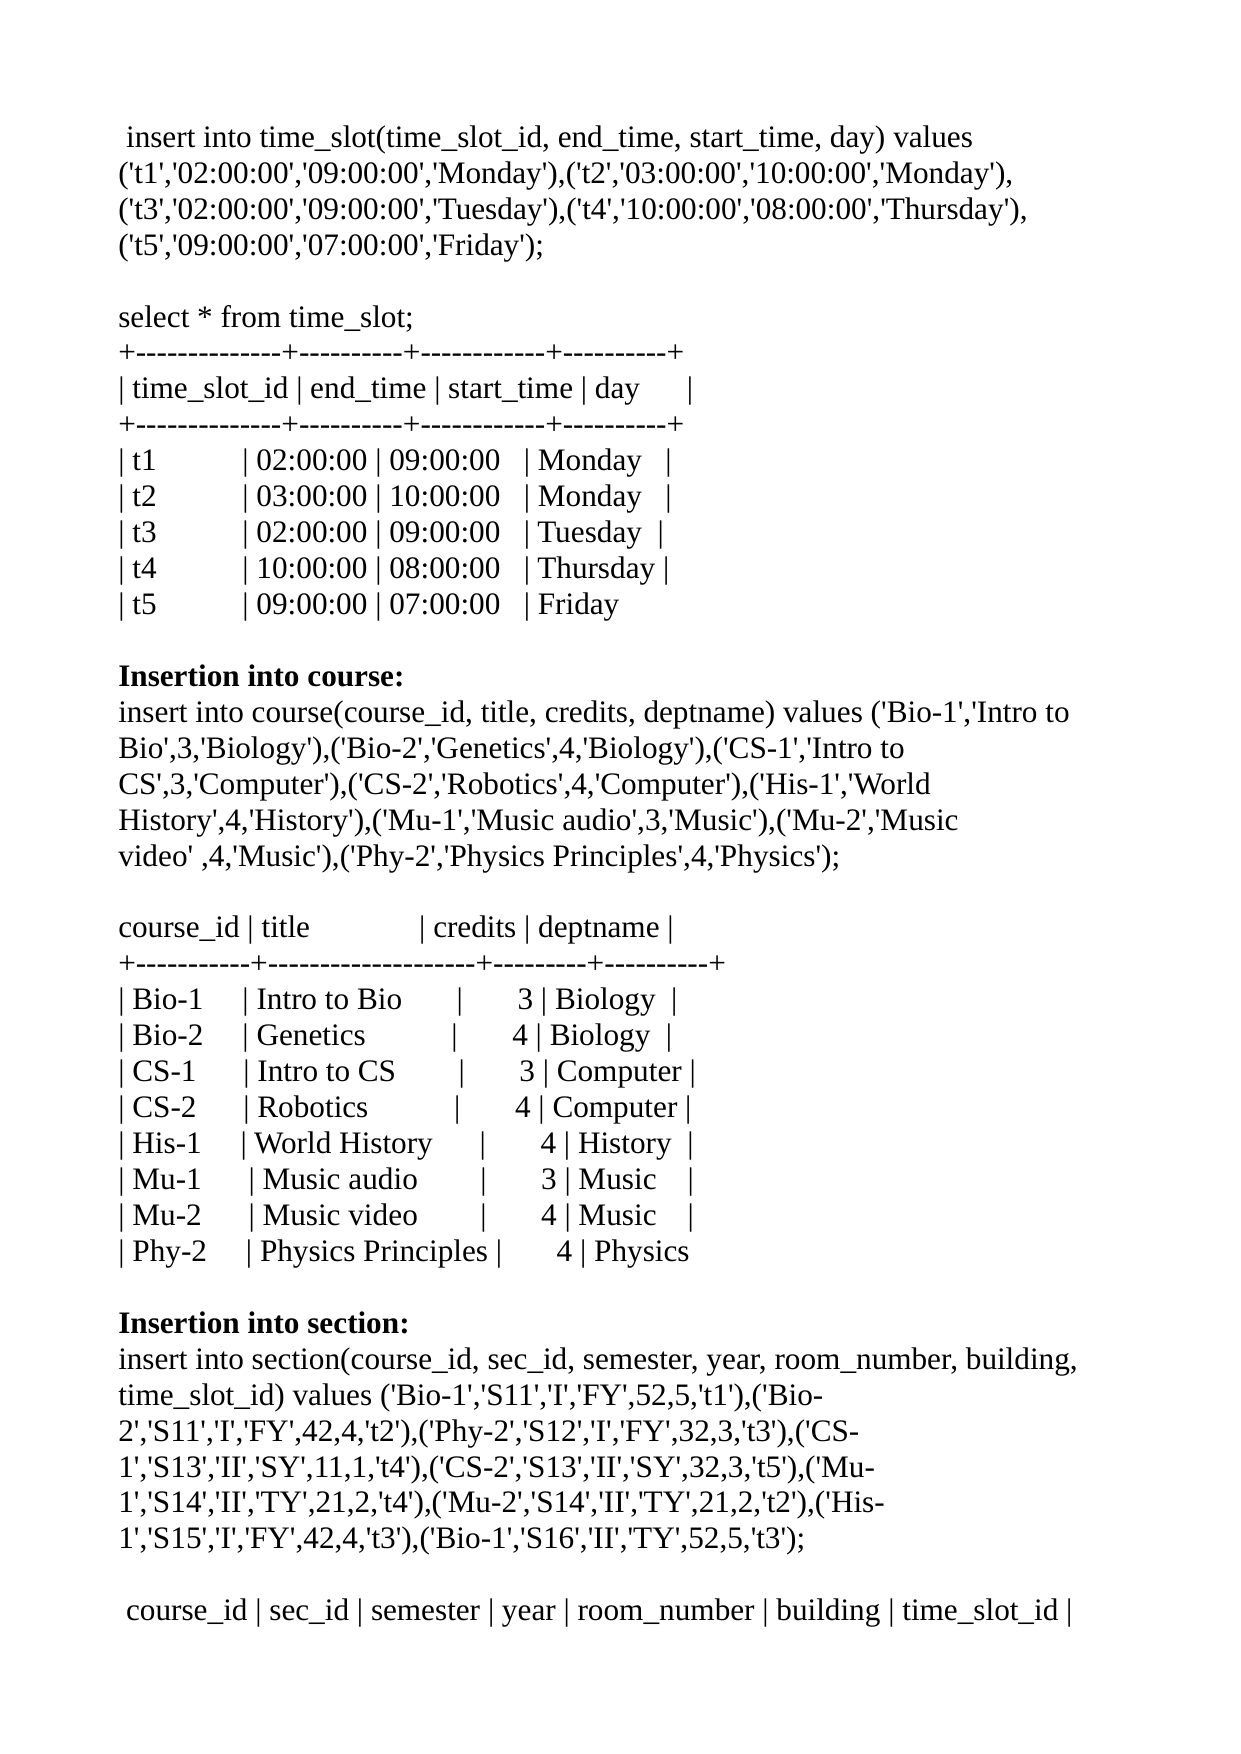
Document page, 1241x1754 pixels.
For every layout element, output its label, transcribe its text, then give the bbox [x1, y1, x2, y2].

text +--------------+----------+------------+----------+ [118, 406, 1122, 442]
text | t2 | 03:00:00 | 10:00:00 | Monday | [118, 477, 1122, 513]
text | t4 | 10:00:00 | 08:00:00 | Thursday | [118, 549, 1122, 585]
text insert into course(course_id, title, credits, deptname) values ('Bio-1','Intro to Bio',3,'Biology'),('Bio-2','Genetics',4,'Biology'),('CS-1','Intro to CS',3,'Computer'),('CS-2','Robotics',4,'Computer'),('His-1','World History',4,'History'),('Mu-1','Music audio',3,'Music'),('Mu-2','Music video' ,4,'Music'),('Phy-2','Physics Principles',4,'Physics'); [118, 693, 1122, 873]
text | Bio-1 | Intro to Bio | 3 | Biology | [118, 981, 1122, 1017]
text select * from time_slot; [118, 298, 1122, 334]
text | Mu-1 | Music audio | 3 | Music | [118, 1160, 1122, 1196]
text course_id | sec_id | semester | year | room_number | building | time_slot_id | [118, 1592, 1122, 1627]
text | His-1 | World History | 4 | History | [118, 1124, 1122, 1160]
text | Mu-2 | Music video | 4 | Music | [118, 1196, 1122, 1232]
text insert into section(course_id, sec_id, semester, year, room_number, building, time_slot_id) values ('Bio-1','S11','I','FY',52,5,'t1'),('Bio-2','S11','I','FY',42,4,'t2'),('Phy-2','S12','I','FY',32,3,'t3'),('CS-1','S13','II','SY',11,1,'t4'),('CS-2','S13','II','SY',32,3,'t5'),('Mu-1','S14','II','TY',21,2,'t4'),('Mu-2','S14','II','TY',21,2,'t2'),('His-1','S15','I','FY',42,4,'t3'),('Bio-1','S16','II','TY',52,5,'t3'); [118, 1340, 1122, 1556]
text | Bio-2 | Genetics | 4 | Biology | [118, 1017, 1122, 1052]
text | Phy-2 | Physics Principles | 4 | Physics [118, 1232, 1122, 1268]
text Insertion into course: [118, 657, 1122, 693]
text course_id | title | credits | deptname | [118, 909, 1122, 945]
text | CS-2 | Robotics | 4 | Computer | [118, 1088, 1122, 1124]
text | t5 | 09:00:00 | 07:00:00 | Friday [118, 585, 1122, 621]
text +--------------+----------+------------+----------+ [118, 334, 1122, 370]
text | t3 | 02:00:00 | 09:00:00 | Tuesday | [118, 513, 1122, 549]
text | t1 | 02:00:00 | 09:00:00 | Monday | [118, 442, 1122, 477]
text +-----------+--------------------+---------+----------+ [118, 945, 1122, 981]
text | time_slot_id | end_time | start_time | day | [118, 370, 1122, 406]
text Insertion into section: [118, 1304, 1122, 1340]
text insert into time_slot(time_slot_id, end_time, start_time, day) values ('t1','02:00:00','09:00:00','Monday'),('t2','03:00:00','10:00:00','Monday'),('t3','02:00:00','09:00:00','Tuesday'),('t4','10:00:00','08:00:00','Thursday'),('t5','09:00:00','07:00:00','Friday'); [118, 118, 1122, 262]
text | CS-1 | Intro to CS | 3 | Computer | [118, 1052, 1122, 1088]
